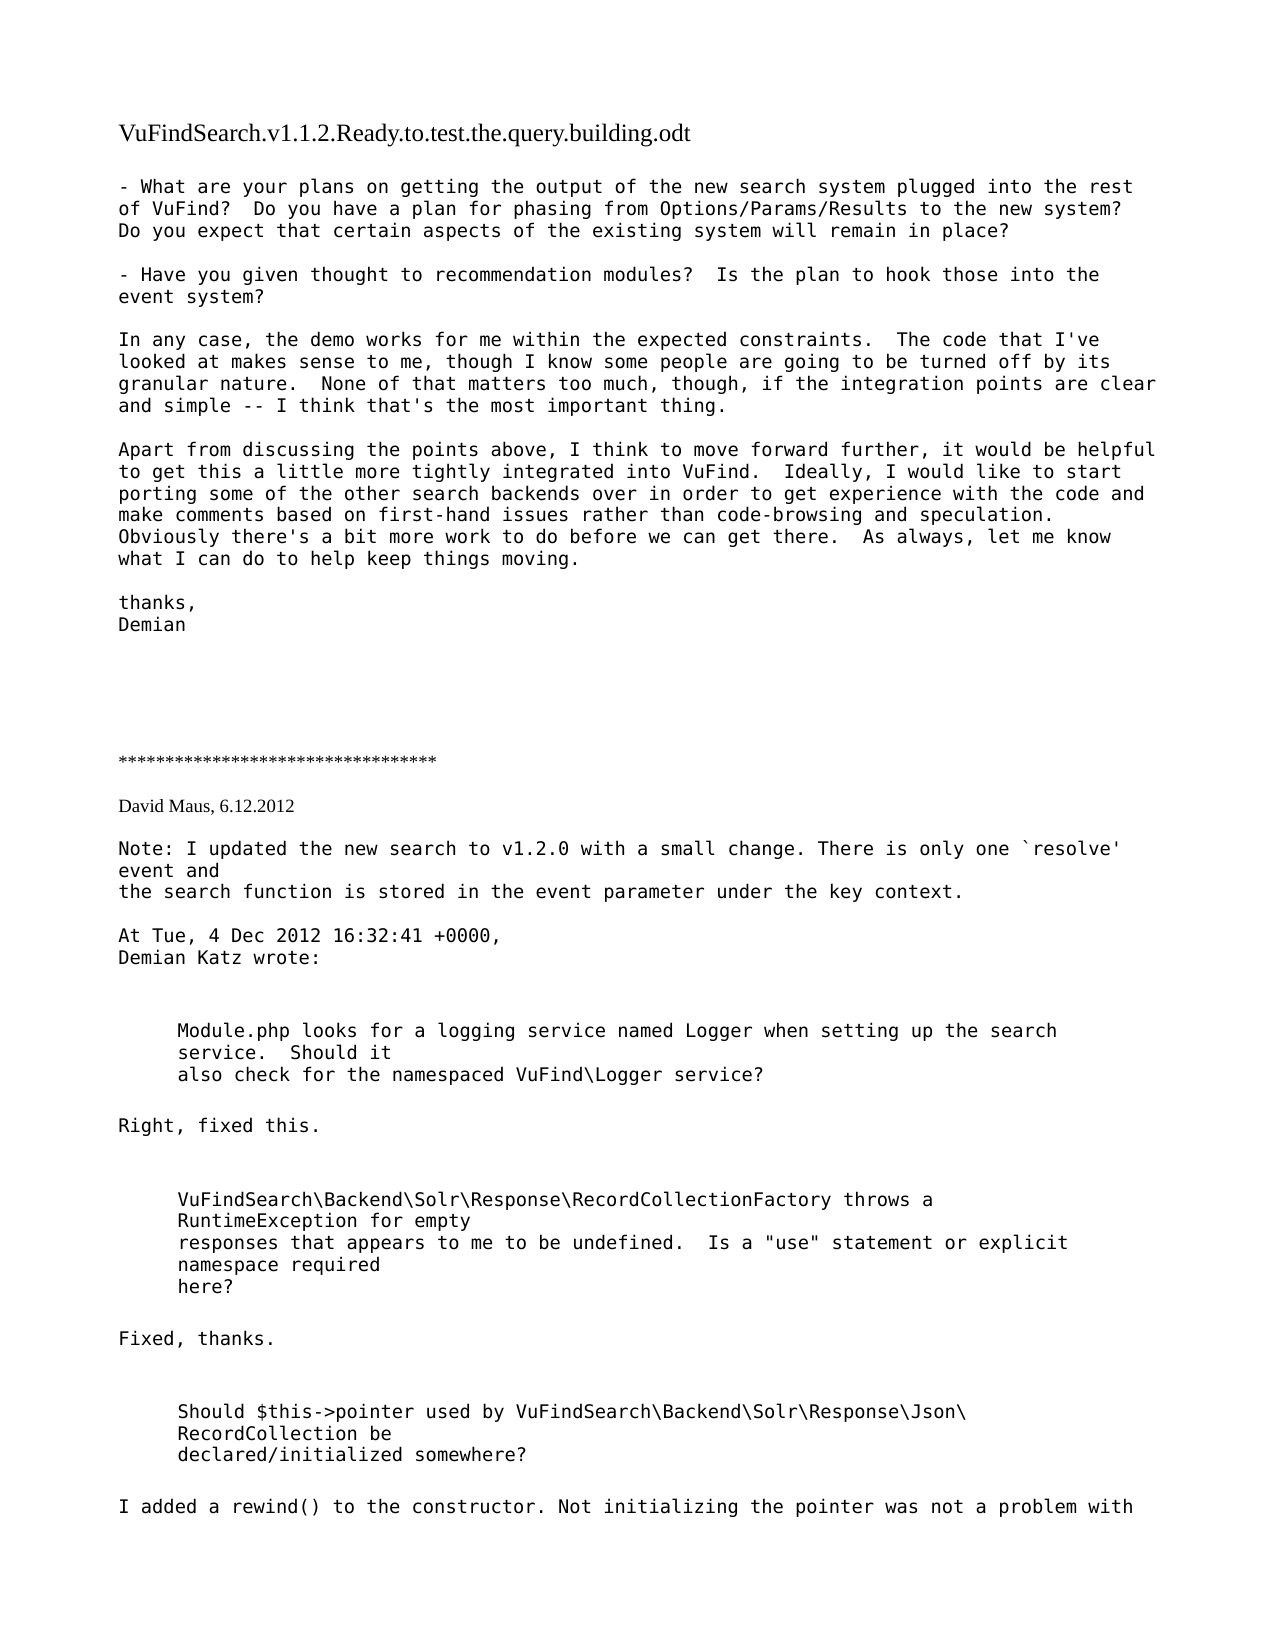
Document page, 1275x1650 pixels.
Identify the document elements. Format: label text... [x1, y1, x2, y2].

text declared/initialized somewhere? [177, 1444, 1098, 1466]
text David Maus, 6.12.2012 [118, 794, 1157, 816]
text At Tue, 4 Dec 2012 16:32:41 +0000, [118, 925, 1157, 947]
text Demian [118, 614, 1157, 636]
text ********************************** [118, 665, 1157, 773]
text Demian Katz wrote: [118, 947, 1157, 969]
text Right, fixed this. [118, 1115, 1157, 1137]
text also check for the namespaced VuFind\Logger service? [177, 1064, 1098, 1086]
text - Have you given thought to recommendation modules? Is the plan to hook those into the event system? [118, 264, 1157, 308]
text Should $this->pointer used by VuFindSearch\Backend\Solr\Response\Json\RecordCollection be [177, 1401, 1098, 1444]
text - What are your plans on getting the output of the new search system plugged into the rest of VuFind? Do you have a plan for phasing from Options/Params/Results to the new system? Do you expect that certain aspects of the existing system will remain in place? [118, 176, 1157, 242]
text the search function is stored in the event parameter under the key context. [118, 881, 1157, 903]
text here? [177, 1276, 1098, 1298]
text Fixed, thanks. [118, 1327, 1157, 1349]
text VuFindSearch\Backend\Solr\Response\RecordCollectionFactory throws a RuntimeException for empty [177, 1189, 1098, 1232]
text Module.php looks for a logging service named Logger when setting up the search service. Should it [177, 1020, 1098, 1064]
text In any case, the demo works for me within the expected constraints. The code that I've looked at makes sense to me, though I know some people are going to be turned off by its granular nature. None of that matters too much, though, if the integration points are clear and simple -- I think that's the most important thing. [118, 329, 1157, 417]
text I added a rewind() to the constructor. Not initializing the pointer was not a problem with [118, 1496, 1157, 1518]
text Apart from discussing the points above, I think to move forward further, it would be helpful to get this a little more tightly integrated into VuFind. Ideally, I would like to start porting some of the other search backends over in order to get experience with the code and make comments based on first-hand issues rather than code-browsing and speculation. Obviously there's a bit more work to do before we can get there. As always, let me know what I can do to help keep things moving. [118, 439, 1157, 570]
text Note: I updated the new search to v1.2.0 with a small change. There is only one `resolve' event and [118, 838, 1157, 881]
text responses that appears to me to be undefined. Is a "use" statement or explicit namespace required [177, 1232, 1098, 1276]
text thanks, [118, 592, 1157, 614]
